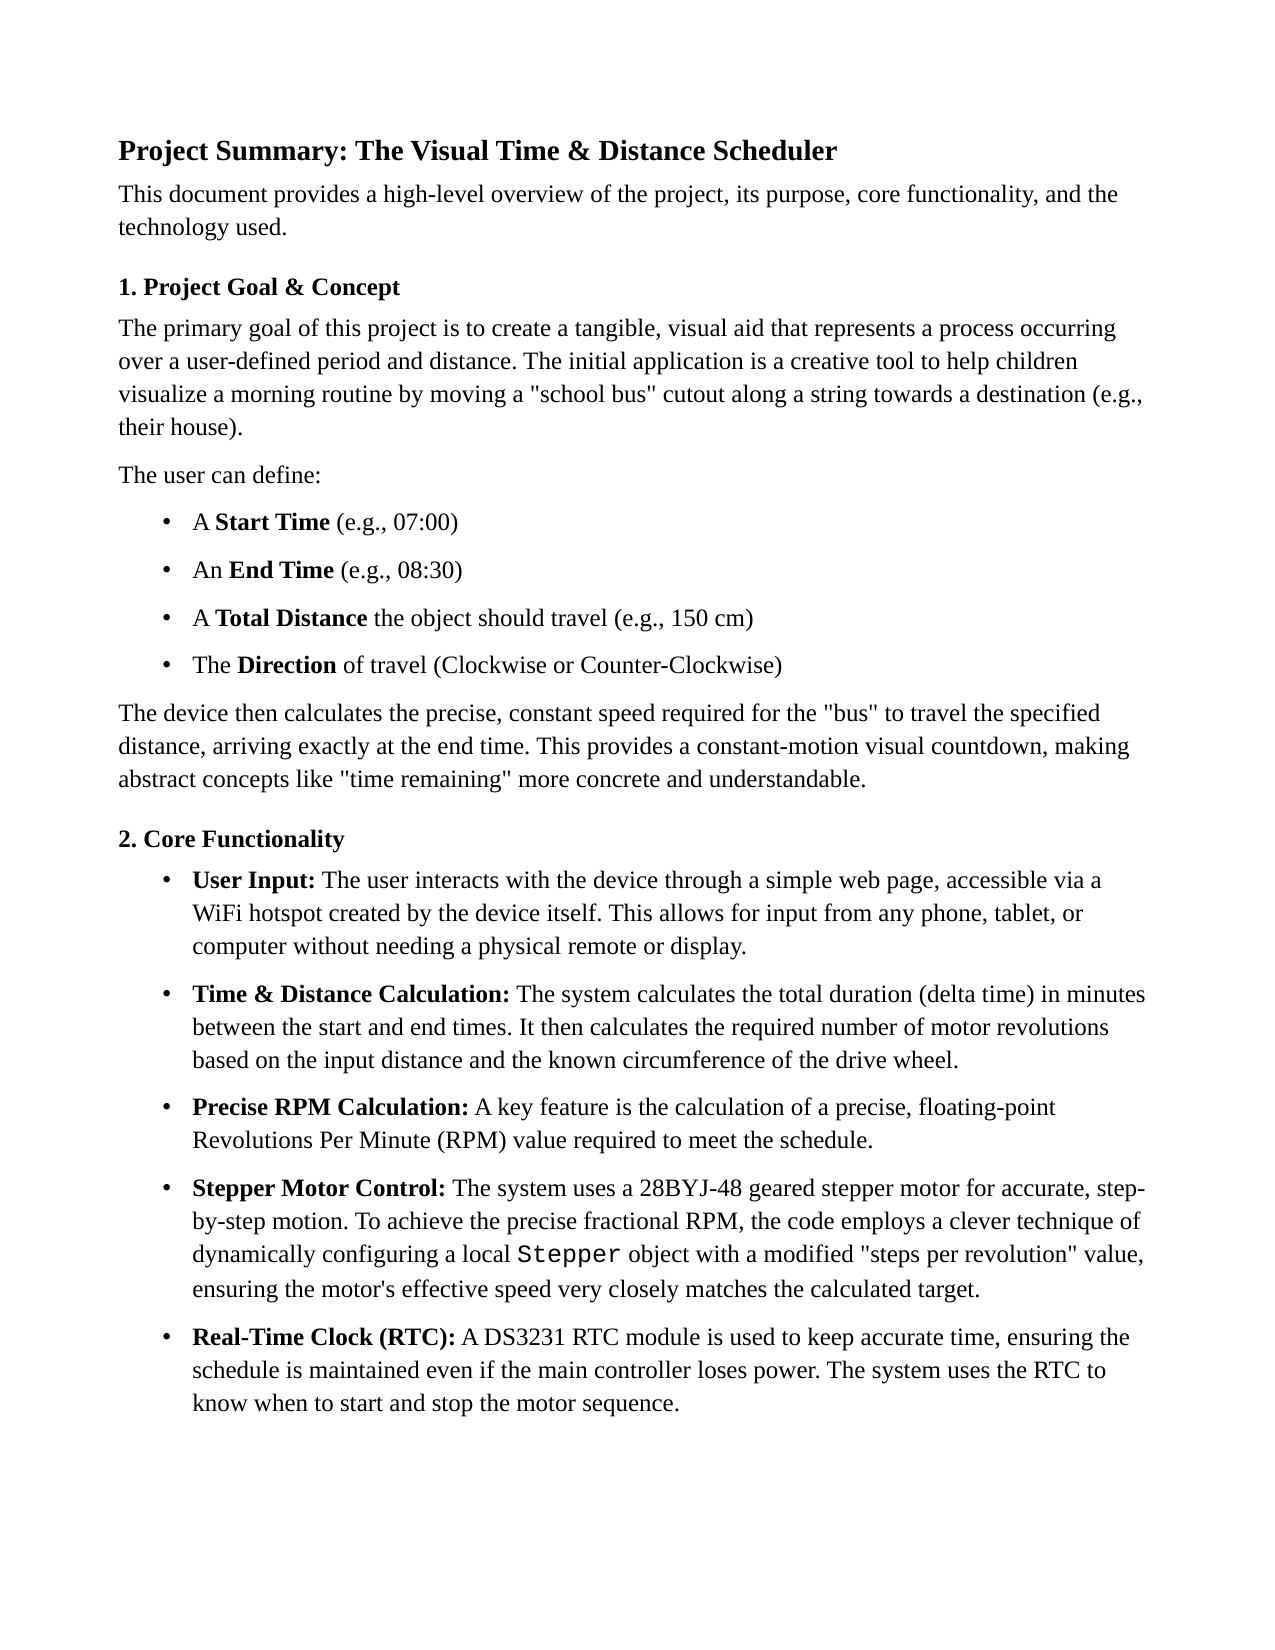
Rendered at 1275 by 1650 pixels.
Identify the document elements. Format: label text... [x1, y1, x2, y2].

subtitle 2. Core Functionality [118, 824, 1157, 853]
list A Start Time (e.g., 07:00) [162, 507, 1157, 536]
text The device then calculates the precise, constant speed required for the "bus" to travel the specified distance, arriving exactly at the end time. This provides a constant-motion visual countdown, making abstract concepts like "time remaining" more concrete and understandable. [118, 698, 1157, 793]
list Time & Distance Calculation: The system calculates the total duration (delta time) in minutes between the start and end times. It then calculates the required number of motor revolutions based on the input distance and the known circumference of the drive wheel. [162, 979, 1157, 1074]
subtitle Project Summary: The Visual Time & Distance Scheduler [118, 133, 1157, 166]
list A Total Distance the object should travel (e.g., 150 cm) [162, 603, 1157, 631]
list An End Time (e.g., 08:30) [162, 555, 1157, 584]
list User Input: The user interacts with the device through a simple web page, accessible via a WiFi hotspot created by the device itself. This allows for input from any phone, tablet, or computer without needing a physical remote or display. [162, 865, 1157, 960]
text The user can define: [118, 460, 1157, 488]
subtitle 1. Project Goal & Concept [118, 272, 1157, 301]
list Real-Time Clock (RTC): A DS3231 RTC module is used to keep accurate time, ensuring the schedule is maintained even if the main controller loses power. The system uses the RTC to know when to start and stop the motor sequence. [162, 1322, 1157, 1417]
text This document provides a high-level overview of the project, its purpose, core functionality, and the technology used. [118, 179, 1157, 241]
list The Direction of travel (Clockwise or Counter-Clockwise) [162, 650, 1157, 679]
list Precise RPM Calculation: A key feature is the calculation of a precise, floating-point Revolutions Per Minute (RPM) value required to meet the schedule. [162, 1092, 1157, 1154]
list Stepper Motor Control: The system uses a 28BYJ-48 geared stepper motor for accurate, step-by-step motion. To achieve the precise fractional RPM, the code employs a clever technique of dynamically configuring a local Stepper object with a modified "steps per revolution" value, ensuring the motor's effective speed very closely matches the calculated target. [162, 1173, 1157, 1303]
text The primary goal of this project is to create a tangible, visual aid that represents a process occurring over a user-defined period and distance. The initial application is a creative tool to help children visualize a morning routine by moving a "school bus" cutout along a string towards a destination (e.g., their house). [118, 313, 1157, 441]
